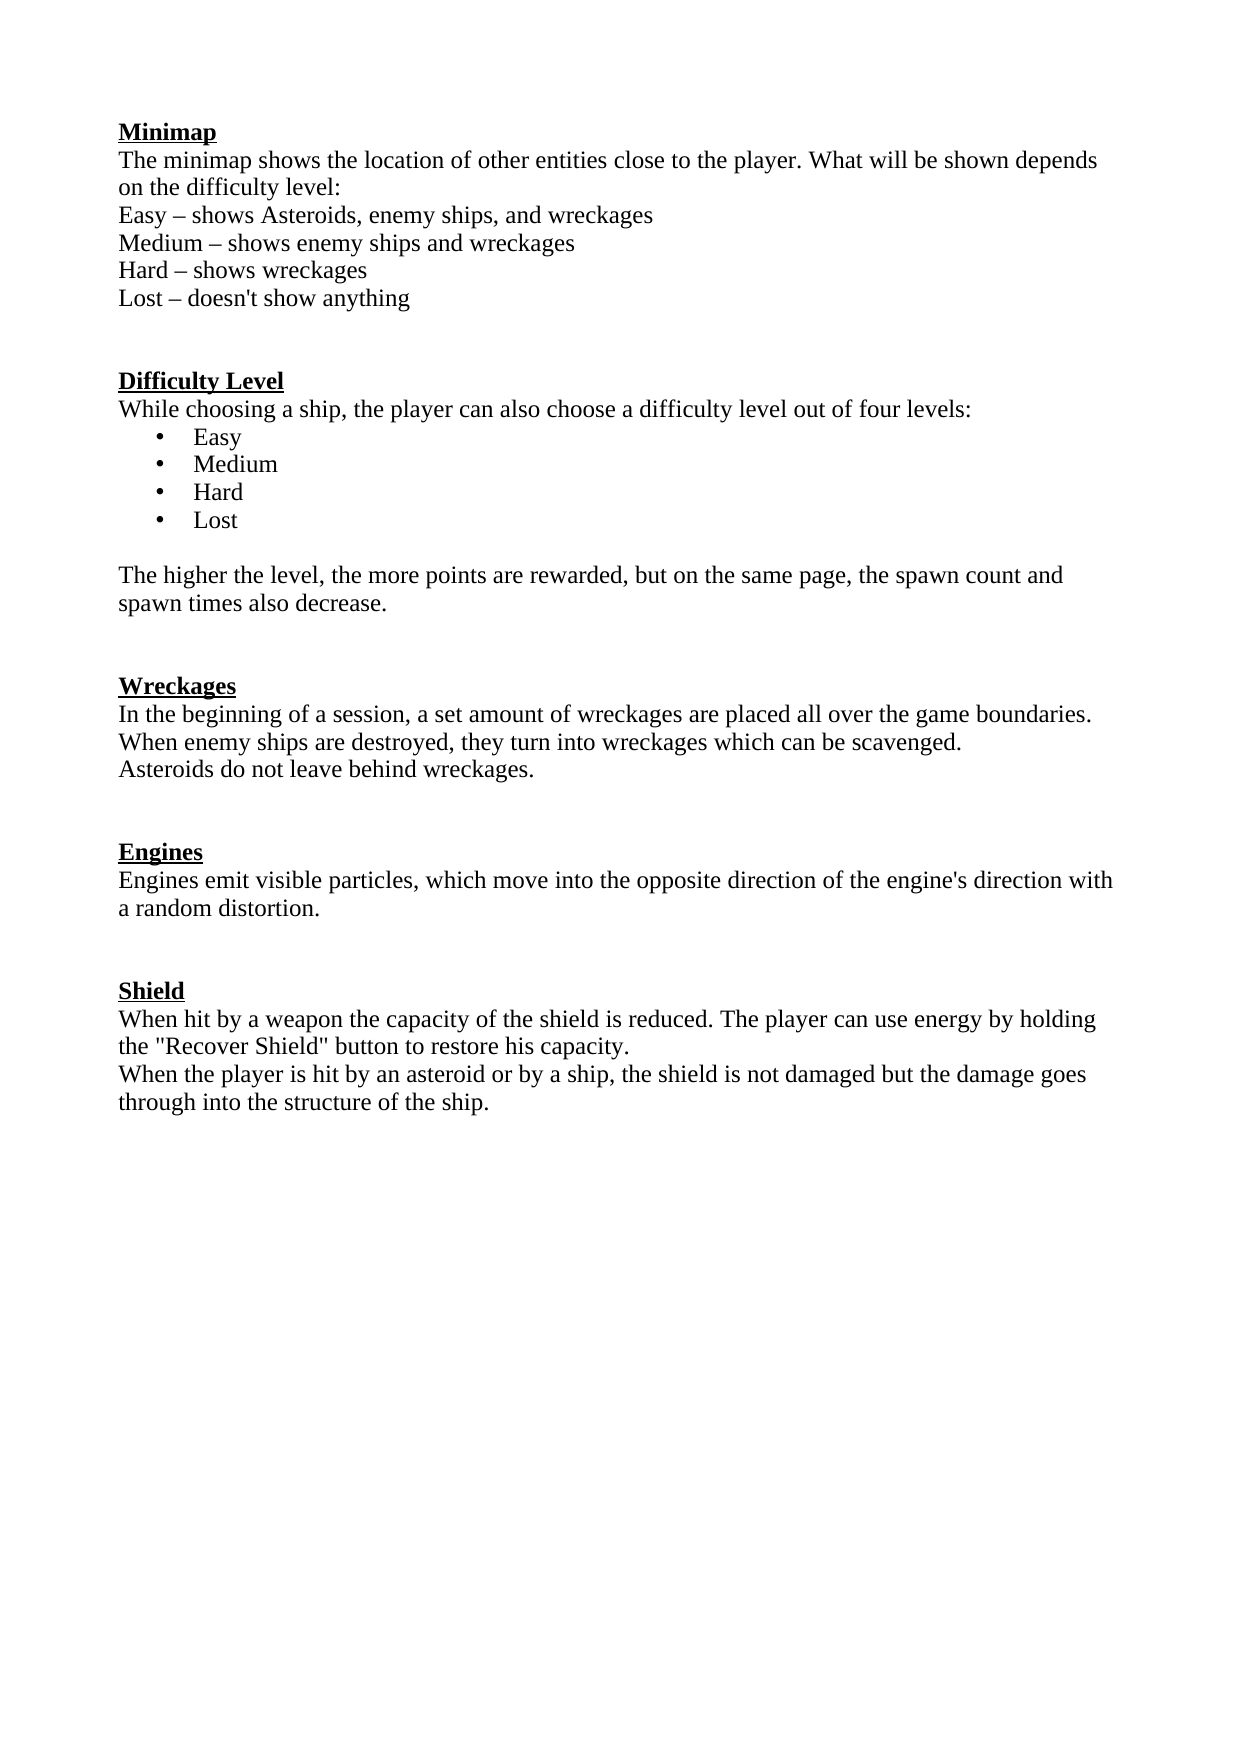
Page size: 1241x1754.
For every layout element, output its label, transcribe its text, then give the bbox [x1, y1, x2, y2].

text When the player is hit by an asteroid or by a ship, the shield is not damaged but the damage goes through into the structure of the ship. [118, 1060, 1122, 1116]
text Minimap [118, 118, 1122, 146]
list Medium [156, 451, 1122, 478]
text Shield [118, 977, 1122, 1005]
list Lost [156, 506, 1122, 534]
text The higher the level, the more points are rewarded, but on the same page, the spawn count and spawn times also decrease. [118, 561, 1122, 617]
list Hard [156, 478, 1122, 506]
text Engines [118, 838, 1122, 866]
text Medium – shows enemy ships and wreckages [118, 229, 1122, 257]
text When enemy ships are destroyed, they turn into wreckages which can be scavenged. [118, 728, 1122, 755]
text In the beginning of a session, a set amount of wreckages are placed all over the game boundaries. [118, 700, 1122, 728]
text Asteroids do not leave behind wreckages. [118, 755, 1122, 783]
text Lost – doesn't show anything [118, 284, 1122, 312]
text While choosing a ship, the player can also choose a difficulty level out of four levels: [118, 395, 1122, 423]
text Wreckages [118, 672, 1122, 700]
text Difficulty Level [118, 367, 1122, 395]
text The minimap shows the location of other entities close to the player. What will be shown depends on the difficulty level: [118, 146, 1122, 201]
text Hard – shows wreckages [118, 257, 1122, 284]
text Easy – shows Asteroids, enemy ships, and wreckages [118, 201, 1122, 229]
list Easy [156, 423, 1122, 451]
text When hit by a weapon the capacity of the shield is reduced. The player can use energy by holding the "Recover Shield" button to restore his capacity. [118, 1005, 1122, 1060]
text Engines emit visible particles, which move into the opposite direction of the engine's direction with a random distortion. [118, 866, 1122, 922]
